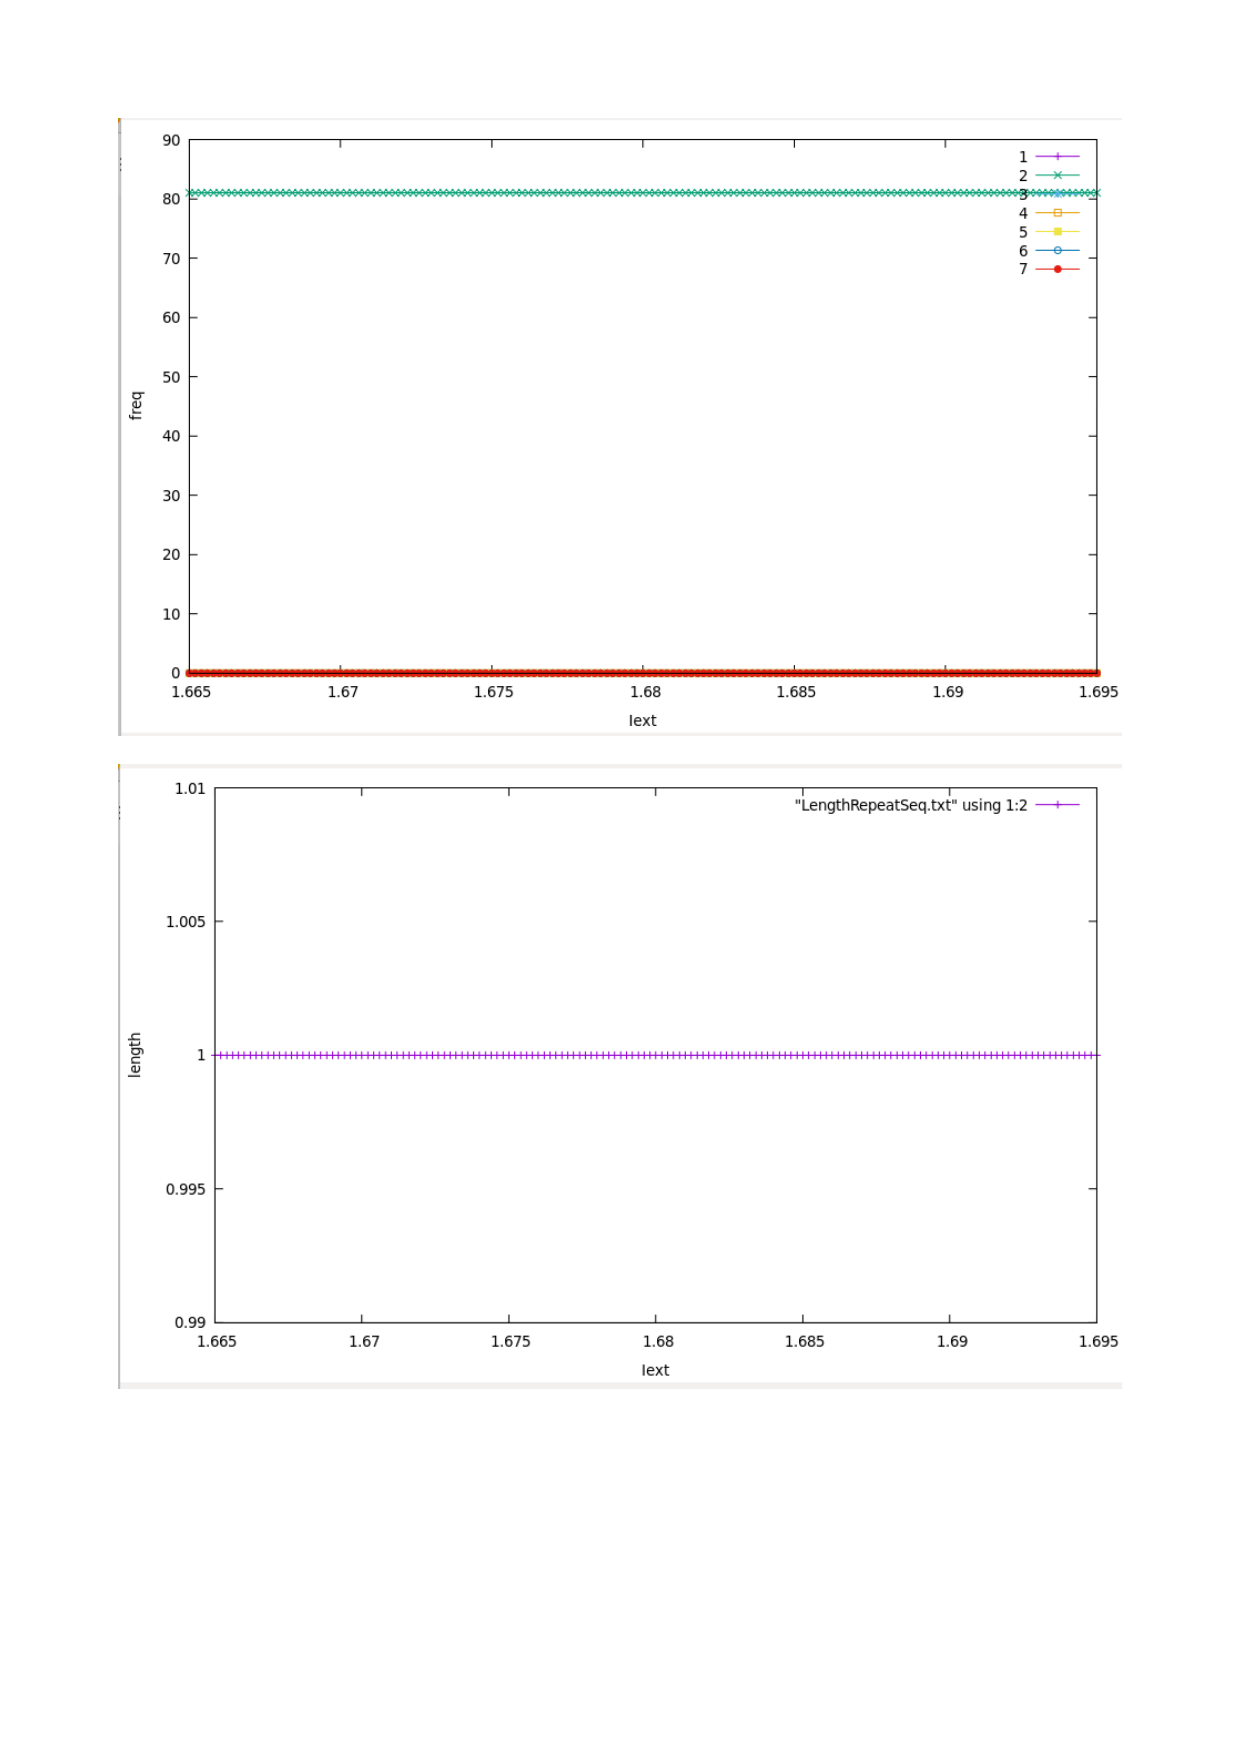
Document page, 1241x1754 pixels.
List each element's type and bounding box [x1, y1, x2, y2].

picture [118, 118, 1123, 736]
picture [118, 764, 1123, 1389]
